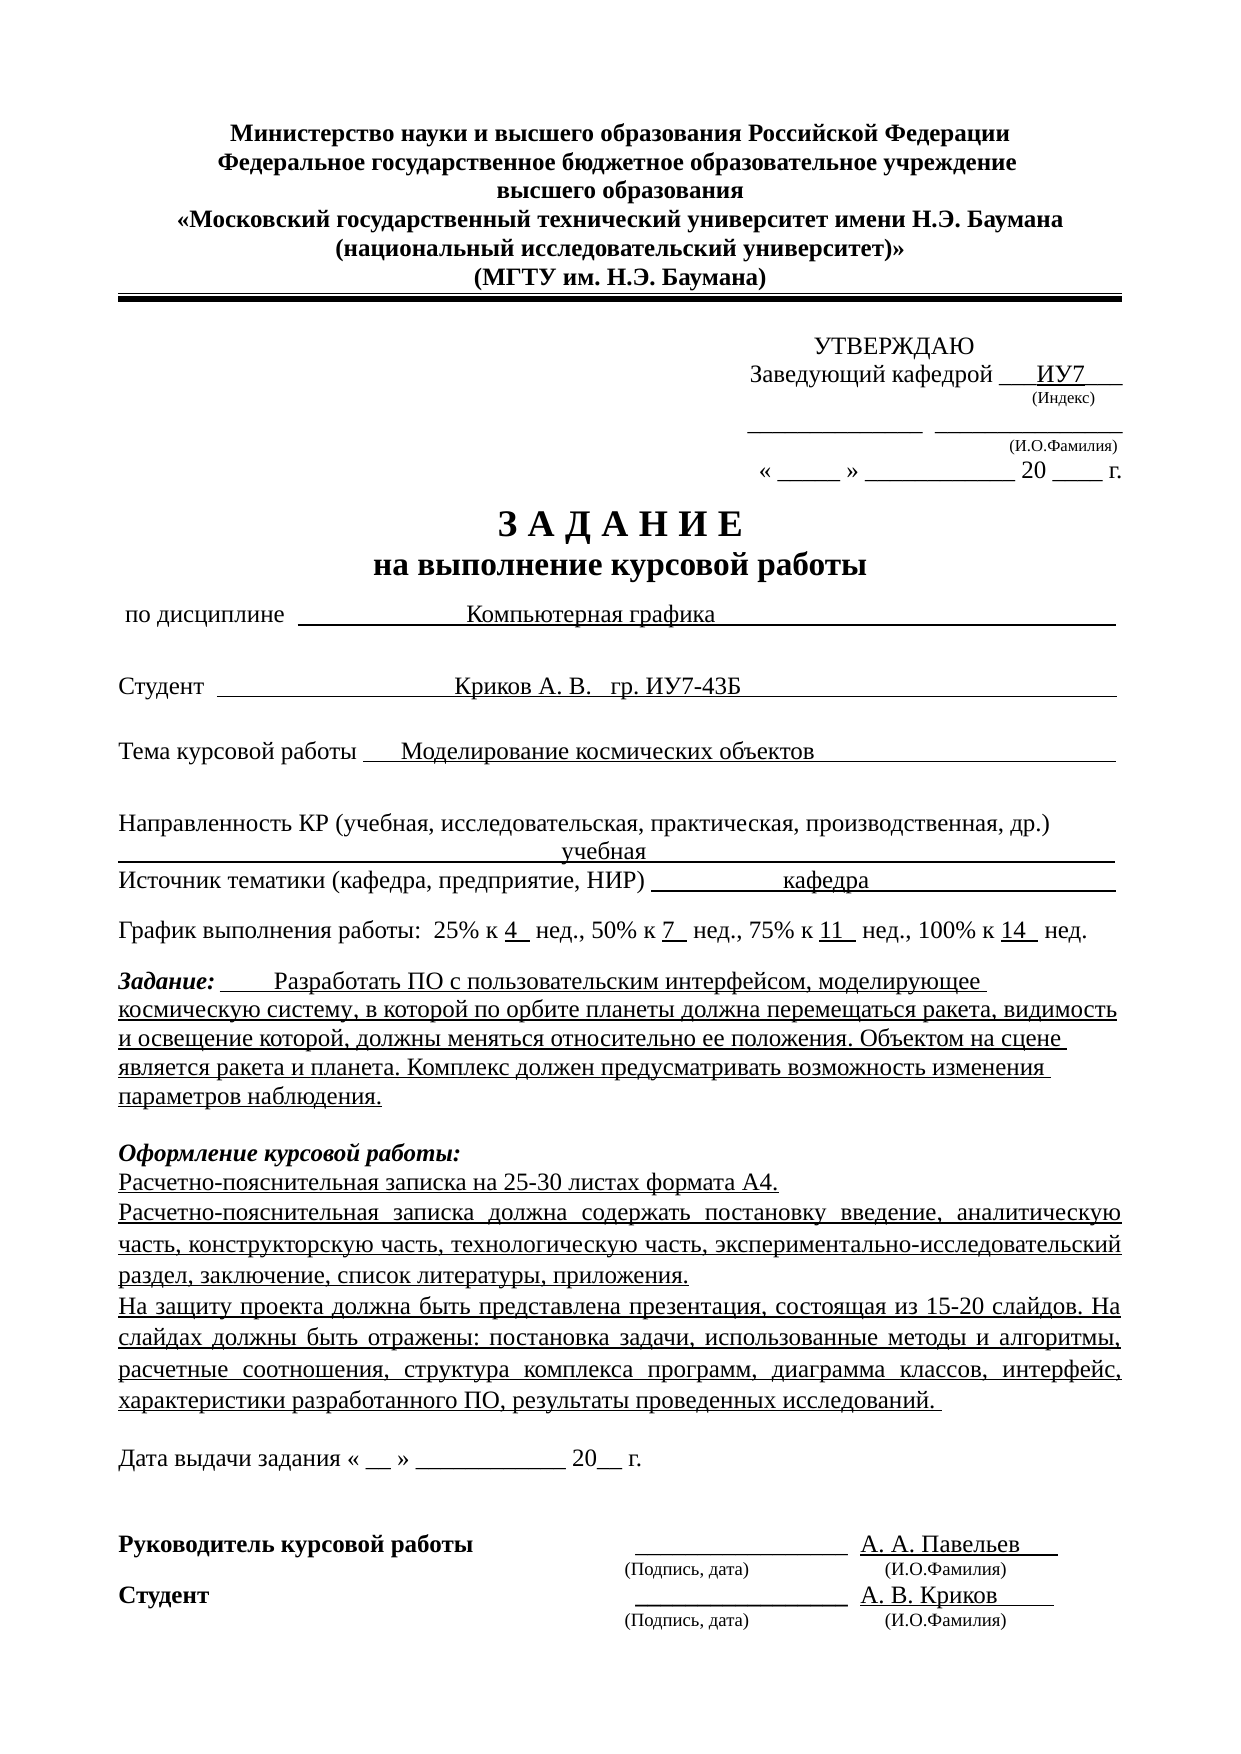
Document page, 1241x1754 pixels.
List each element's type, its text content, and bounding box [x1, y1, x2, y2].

text Источник тематики (кафедра, предприятие, НИР) кафедра [118, 865, 1122, 894]
text Расчетно-пояснительная записка должна содержать постановку введение, аналитическую [118, 1196, 1122, 1222]
text Студент Криков А. В. гр. ИУ7-43Б [118, 671, 1122, 700]
text (И.О.Фамилия) [931, 436, 1122, 455]
text Министерство науки и высшего образования Российской Федерации [118, 118, 1122, 147]
text (Подпись, дата) (И.О.Фамилия) [118, 1608, 1063, 1630]
text (Подпись, дата) (И.О.Фамилия) [118, 1558, 1063, 1580]
text раздел, заключение, список литературы, приложения. [118, 1255, 1122, 1289]
text высшего образования [118, 176, 1122, 204]
text « _____ » ____________ 20 ____ г. [118, 455, 1122, 484]
text Задание: Разработать ПО с пользовательским интерфейсом, моделирующее космическую систему, в которой по орбите планеты должна перемещаться ракета, видимость и освещение которой, должны меняться относительно ее положения. Объектом на сцене является ракета и планета. Комплекс должен предусматривать возможность изменения параметров наблюдения. [118, 966, 1122, 1109]
text Студент _________________ А. В. Криков [118, 1580, 1122, 1608]
text (Индекс) [931, 388, 1122, 407]
text УТВЕРЖДАЮ [118, 331, 974, 359]
text ЗАДАНИЕ [118, 501, 1122, 544]
text Направленность КР (учебная, исследовательская, практическая, производственная, др.) [118, 808, 1122, 836]
text ______________ _______________ [118, 407, 1122, 436]
text по дисциплине Компьютерная графика [118, 599, 1122, 628]
text (МГТУ им. Н.Э. Баумана) [118, 262, 1122, 293]
text Расчетно-пояснительная записка на 25-30 листах формата А4. [118, 1167, 1122, 1196]
text часть, конструкторскую часть, технологическую часть, экспериментально-исследовательский [118, 1224, 1122, 1254]
text (национальный исследовательский университет)» [118, 233, 1122, 262]
text Заведующий кафедрой ___ИУ7___ [118, 359, 1122, 388]
text Федеральное государственное бюджетное образовательное учреждение [118, 147, 1122, 176]
text характеристики разработанного ПО, результаты проведенных исследований. [118, 1380, 1122, 1414]
text на выполнение курсовой работы [118, 544, 1122, 582]
text График выполнения работы: 25% к 4 нед., 50% к 7 нед., 75% к 11 нед., 100% к 14 нед. [118, 915, 1122, 944]
text учебная [118, 836, 1122, 865]
text Дата выдачи задания « __ » ____________ 20__ г. [118, 1443, 1122, 1472]
text На защиту проекта должна быть представлена презентация, состоящая из 15-20 слайдов. На слайдах должны быть отражены: постановка задачи, использованные методы и алгоритмы, расчетные соотношения, структура комплекса программ, диаграмма классов, интерфейс, [118, 1289, 1122, 1379]
text Руководитель курсовой работы _________________ А. А. Павельев [118, 1529, 1122, 1558]
text «Московский государственный технический университет имени Н.Э. Баумана [118, 204, 1122, 233]
text Тема курсовой работы Моделирование космических объектов [118, 736, 1122, 764]
text Оформление курсовой работы: [118, 1138, 1122, 1167]
